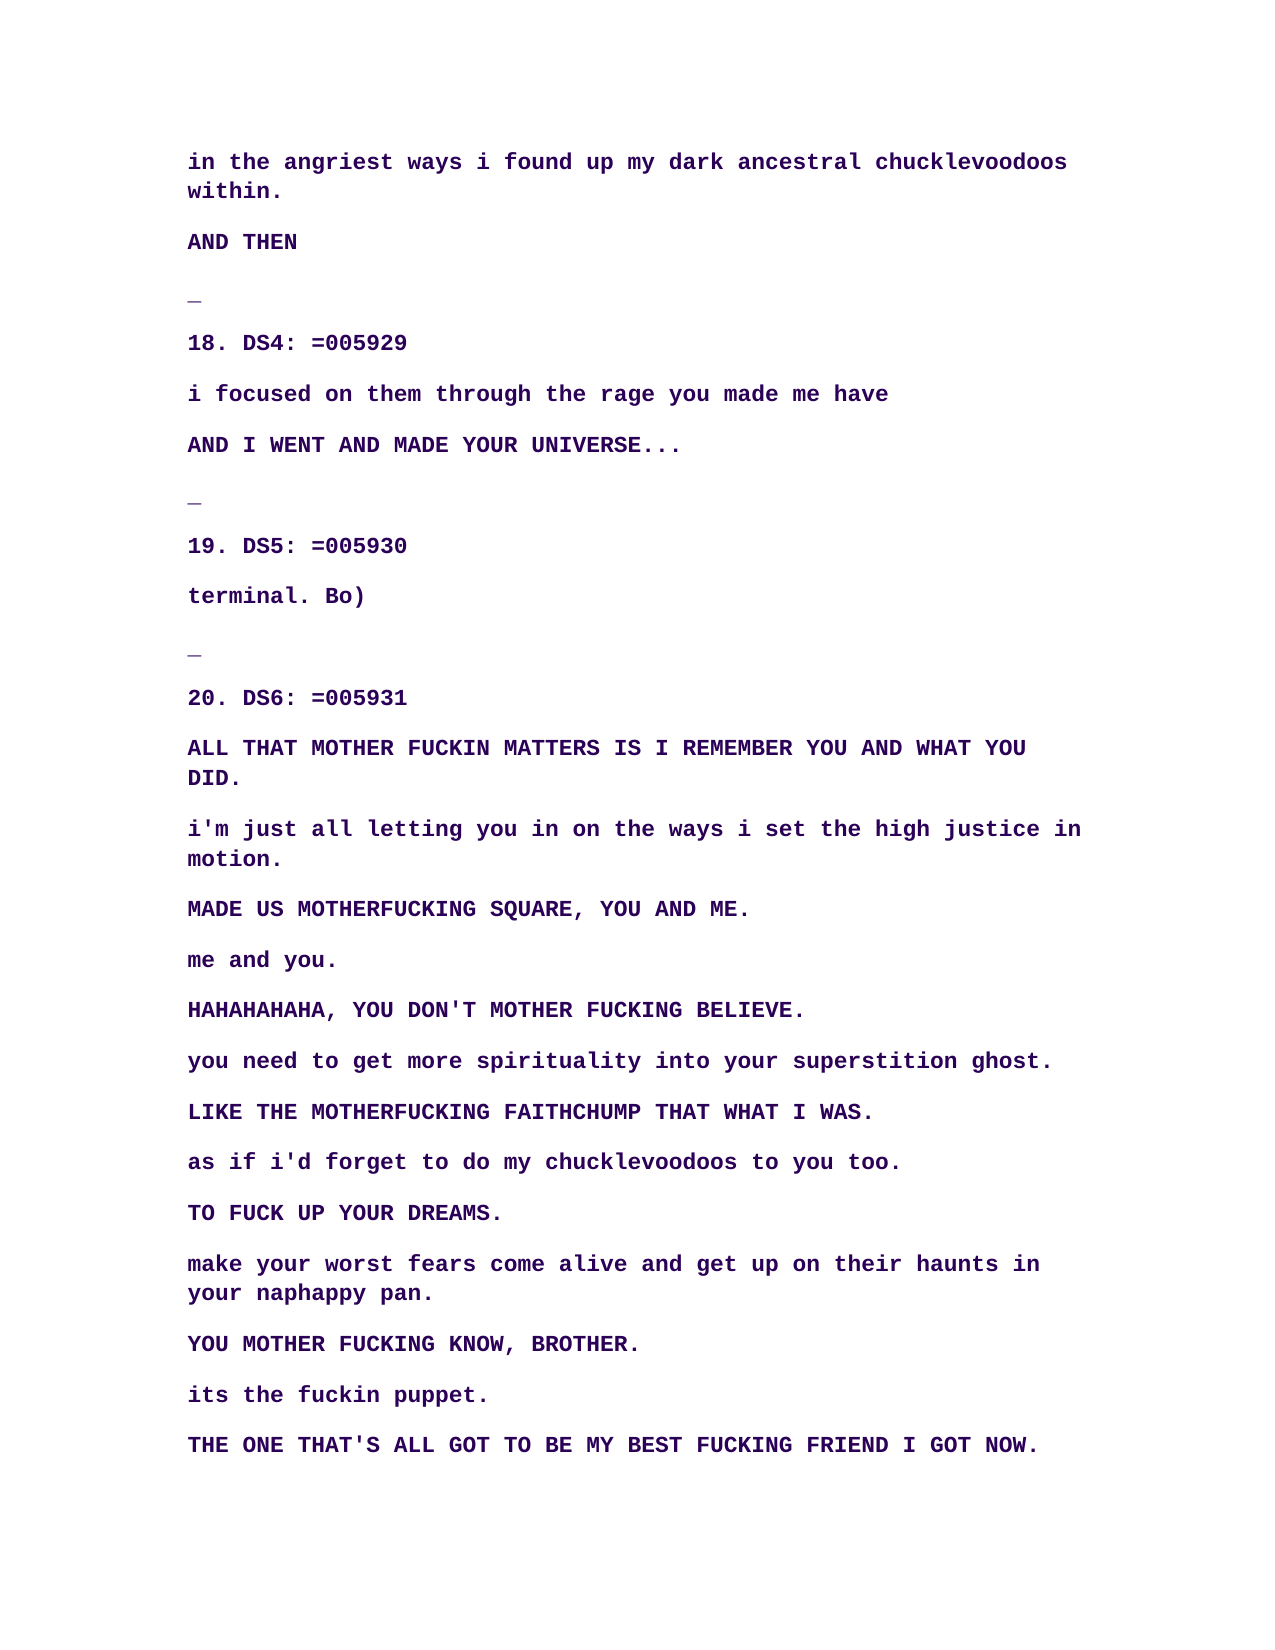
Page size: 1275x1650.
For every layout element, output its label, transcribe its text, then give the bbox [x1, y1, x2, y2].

text you need to get more spirituality into your superstition ghost. [187, 1049, 1087, 1075]
text MADE US MOTHERFUCKING SQUARE, YOU AND ME. [187, 897, 1087, 923]
text _ [187, 483, 1087, 509]
text make your worst fears come alive and get up on their haunts in your naphappy pan. [187, 1252, 1087, 1308]
text me and you. [187, 948, 1087, 974]
text as if i'd forget to do my chucklevoodoos to you too. [187, 1151, 1087, 1177]
text HAHAHAHAHA, YOU DON'T MOTHER FUCKING BELIEVE. [187, 999, 1087, 1025]
text 20. DS6: =005931 [187, 686, 1087, 712]
text THE ONE THAT'S ALL GOT TO BE MY BEST FUCKING FRIEND I GOT NOW. [187, 1433, 1087, 1459]
text i'm just all letting you in on the ways i set the high justice in motion. [187, 817, 1087, 873]
text _ [187, 281, 1087, 307]
text 19. DS5: =005930 [187, 534, 1087, 560]
text AND THEN [187, 230, 1087, 256]
text 18. DS4: =005929 [187, 332, 1087, 358]
text in the angriest ways i found up my dark ancestral chucklevoodoos within. [187, 150, 1087, 206]
text YOU MOTHER FUCKING KNOW, BROTHER. [187, 1332, 1087, 1358]
text _ [187, 635, 1087, 661]
text terminal. Bo) [187, 585, 1087, 611]
text LIKE THE MOTHERFUCKING FAITHCHUMP THAT WHAT I WAS. [187, 1100, 1087, 1126]
text its the fuckin puppet. [187, 1383, 1087, 1409]
text TO FUCK UP YOUR DREAMS. [187, 1201, 1087, 1227]
text AND I WENT AND MADE YOUR UNIVERSE... [187, 433, 1087, 459]
text ALL THAT MOTHER FUCKIN MATTERS IS I REMEMBER YOU AND WHAT YOU DID. [187, 737, 1087, 792]
text i focused on them through the rage you made me have [187, 382, 1087, 408]
